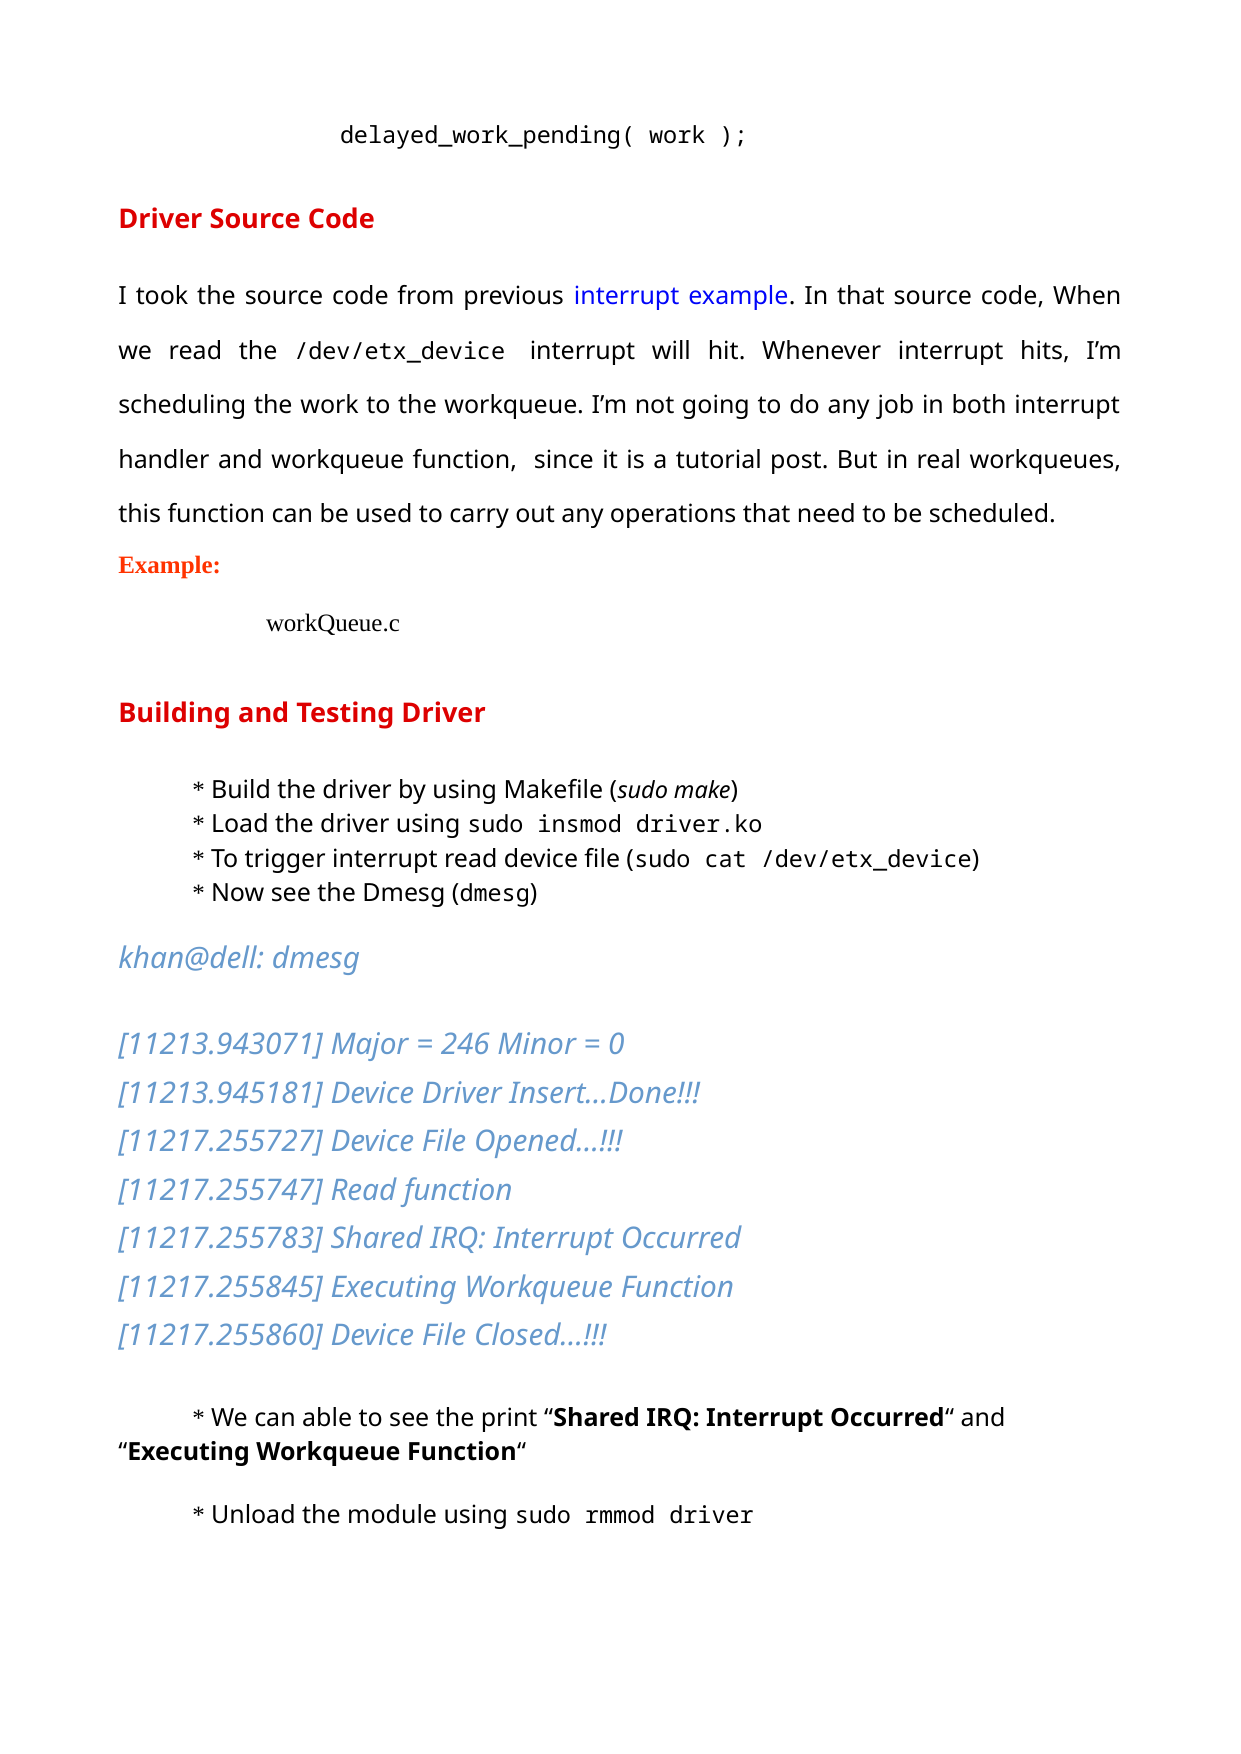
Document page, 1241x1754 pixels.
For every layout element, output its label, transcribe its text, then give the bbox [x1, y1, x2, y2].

text delayed_work_pending( work ); [118, 118, 1122, 150]
subtitle Building and Testing Driver [118, 694, 1122, 731]
subtitle Driver Source Code [118, 200, 1122, 237]
text * Load the driver using sudo insmod driver.ko [118, 806, 1122, 840]
text Example: [118, 550, 1122, 579]
text * To trigger interrupt read device file (sudo cat /dev/etx_device) [118, 840, 1122, 874]
text I took the source code from previous interrupt example. In that source code, When we read the /dev/etx_device interrupt will hit. Whenever interrupt hits, I’m scheduling the work to the workqueue. I’m not going to do any job in both interrupt handler and workqueue function, since it is a tutorial post. But in real workqueues, this function can be used to carry out any operations that need to be scheduled. [118, 278, 1122, 530]
text * Now see the Dmesg (dmesg) [118, 874, 1122, 908]
text [11213.943071] Major = 246 Minor = 0 [11213.945181] Device Driver Insert…Done!!! [11217.255727] Device File Opened…!!! [11217.255747] Read function [11217.255783] Shared IRQ: Interrupt Occurred [11217.255845] Executing Workqueue Function [11217.255860] Device File Closed…!!! [118, 1023, 1122, 1354]
text * We can able to see the print “Shared IRQ: Interrupt Occurred“ and “Executing Workqueue Function“ [118, 1399, 1122, 1468]
text * Build the driver by using Makefile (sudo make) [118, 772, 1122, 806]
text khan@dell: dmesg [118, 937, 1122, 977]
text workQueue.c [118, 608, 1122, 636]
text * Unload the module using sudo rmmod driver [118, 1496, 1122, 1531]
